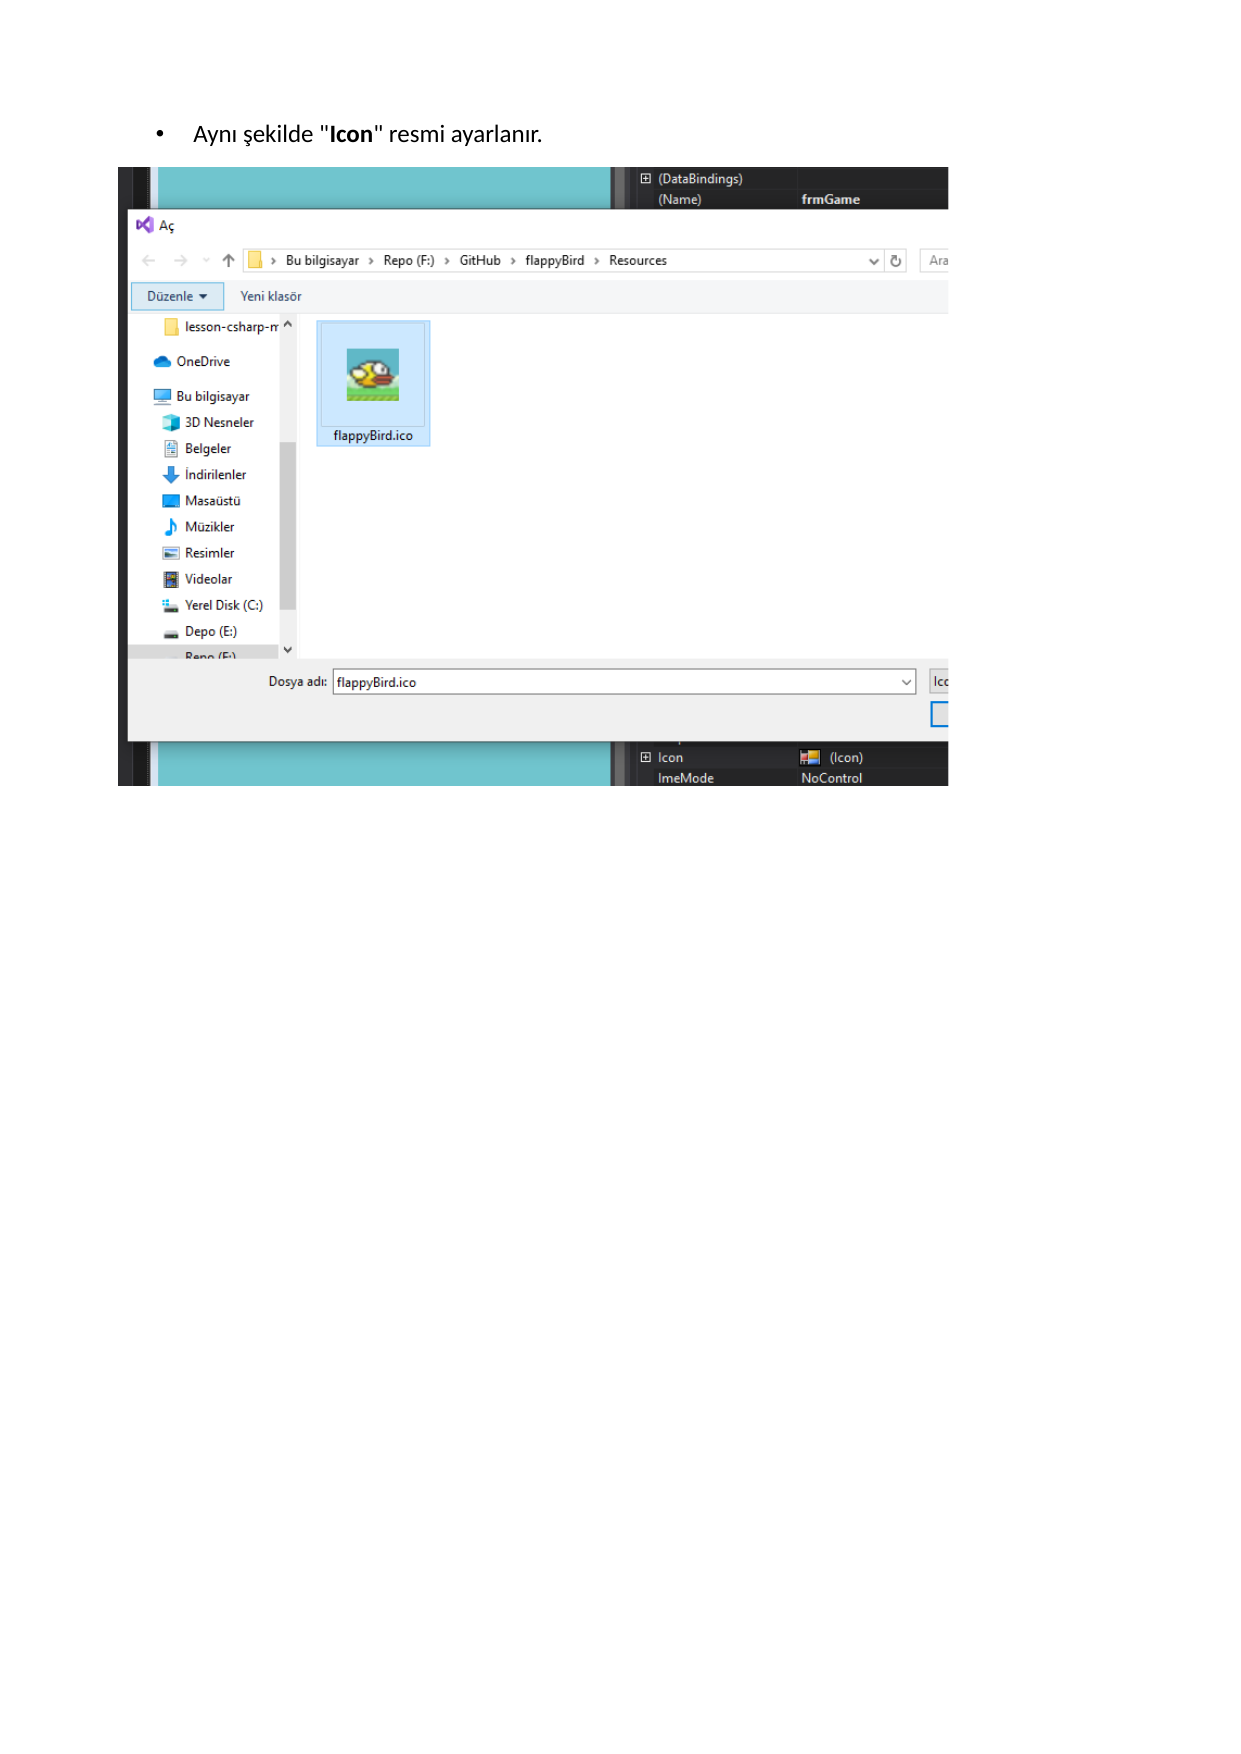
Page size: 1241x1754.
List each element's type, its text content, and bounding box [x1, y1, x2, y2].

picture [118, 167, 949, 786]
list Aynı şekilde "Icon" resmi ayarlanır. [156, 118, 1122, 149]
